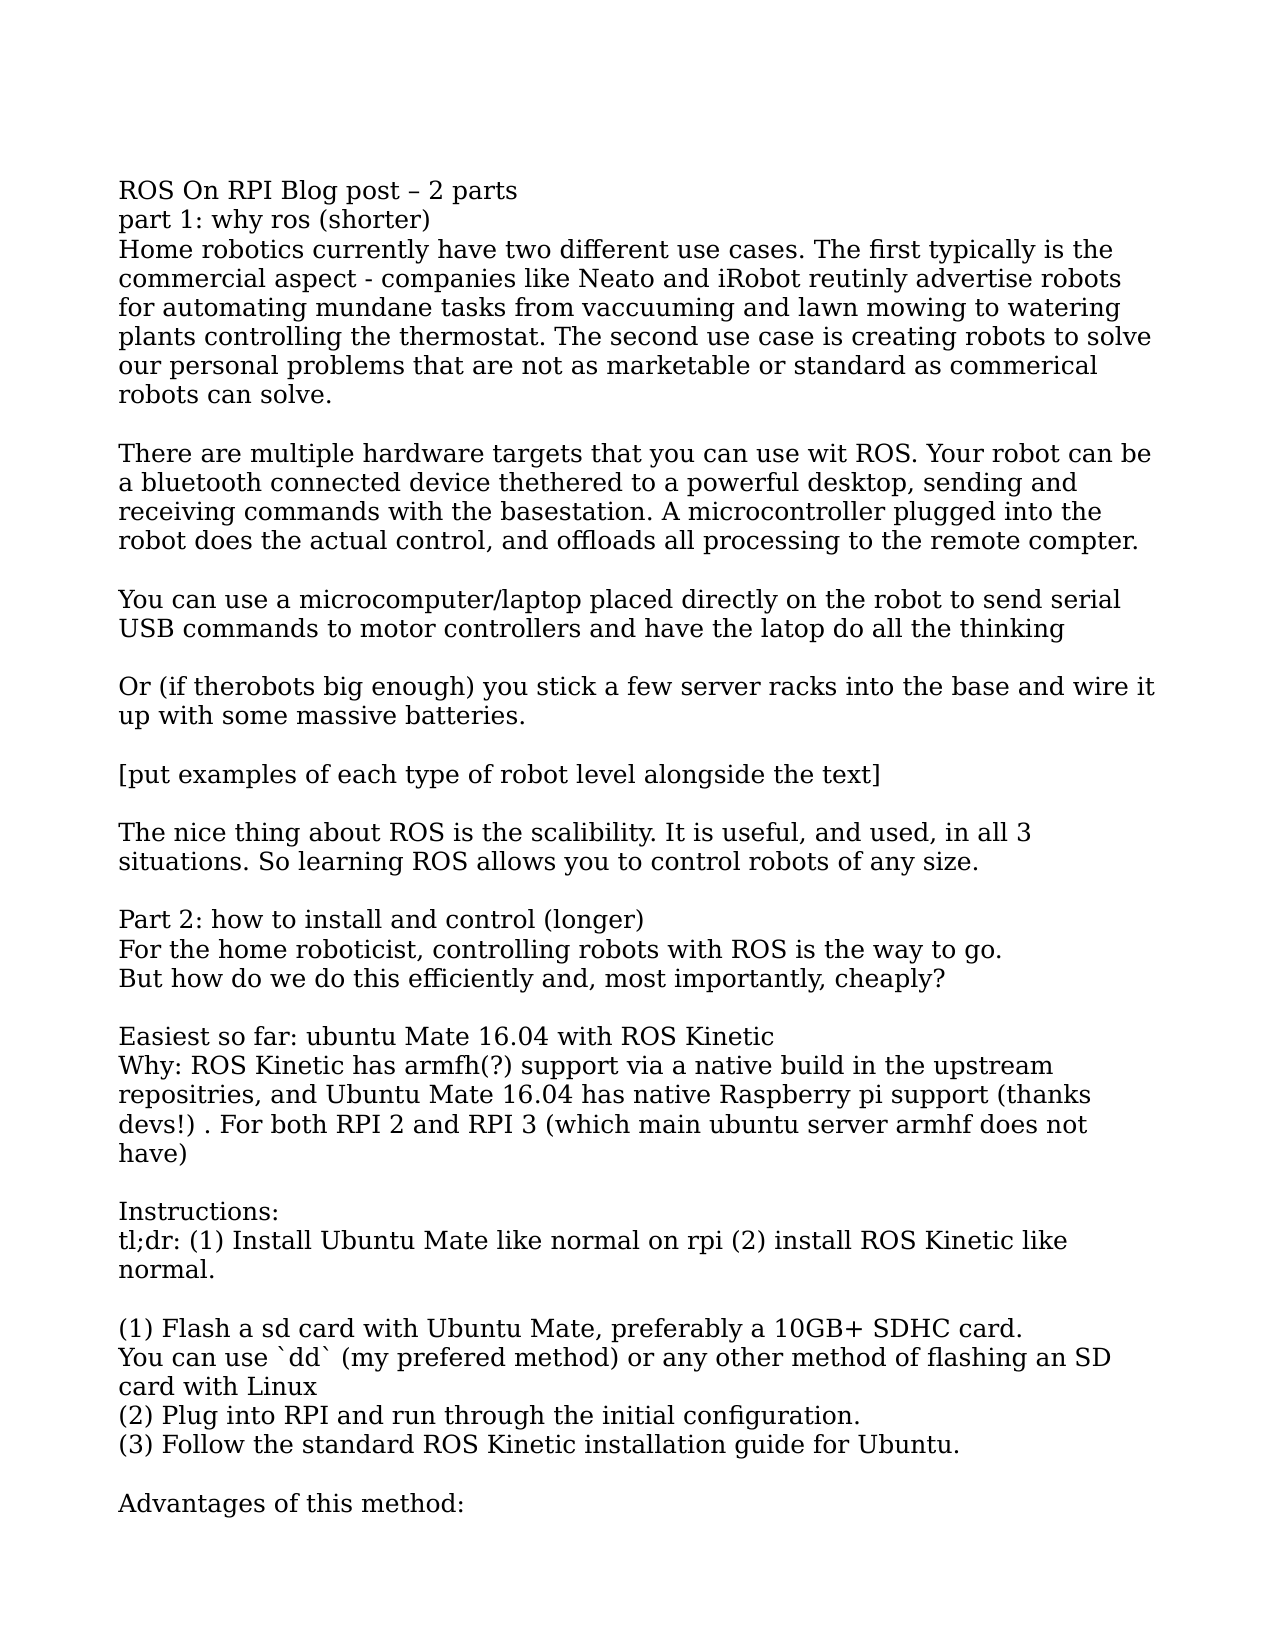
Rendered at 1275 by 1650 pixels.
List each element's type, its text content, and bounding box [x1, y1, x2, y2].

text Why: ROS Kinetic has armfh(?) support via a native build in the upstream repositries, and Ubuntu Mate 16.04 has native Raspberry pi support (thanks devs!) . For both RPI 2 and RPI 3 (which main ubuntu server armhf does not have) [118, 1051, 1157, 1168]
text tl;dr: (1) Install Ubuntu Mate like normal on rpi (2) install ROS Kinetic like normal. [118, 1226, 1157, 1285]
text You can use `dd` (my prefered method) or any other method of flashing an SD card with Linux [118, 1343, 1157, 1401]
text You can use a microcomputer/laptop placed directly on the robot to send serial USB commands to motor controllers and have the latop do all the thinking [118, 585, 1157, 643]
text There are multiple hardware targets that you can use wit ROS. Your robot can be a bluetooth connected device thethered to a powerful desktop, sending and receiving commands with the basestation. A microcontroller plugged into the robot does the actual control, and offloads all processing to the remote compter. [118, 439, 1157, 556]
text Easiest so far: ubuntu Mate 16.04 with ROS Kinetic [118, 1022, 1157, 1051]
text For the home roboticist, controlling robots with ROS is the way to go. [118, 935, 1157, 964]
text (3) Follow the standard ROS Kinetic installation guide for Ubuntu. [118, 1431, 1157, 1460]
text But how do we do this efficiently and, most importantly, cheaply? [118, 964, 1157, 993]
text Instructions: [118, 1197, 1157, 1226]
text Part 2: how to install and control (longer) [118, 906, 1157, 935]
text Or (if therobots big enough) you stick a few server racks into the base and wire it up with some massive batteries. [118, 672, 1157, 731]
text Advantages of this method: [118, 1489, 1157, 1518]
text [put examples of each type of robot level alongside the text] [118, 760, 1157, 789]
text (2) Plug into RPI and run through the initial configuration. [118, 1401, 1157, 1431]
text Home robotics currently have two different use cases. The first typically is the commercial aspect - companies like Neato and iRobot reutinly advertise robots for automating mundane tasks from vaccuuming and lawn mowing to watering plants controlling the thermostat. The second use case is creating robots to solve our personal problems that are not as marketable or standard as commerical robots can solve. [118, 235, 1157, 410]
text ROS On RPI Blog post – 2 parts [118, 176, 1157, 206]
text part 1: why ros (shorter) [118, 206, 1157, 235]
text The nice thing about ROS is the scalibility. It is useful, and used, in all 3 situations. So learning ROS allows you to control robots of any size. [118, 818, 1157, 876]
text (1) Flash a sd card with Ubuntu Mate, preferably a 10GB+ SDHC card. [118, 1314, 1157, 1343]
